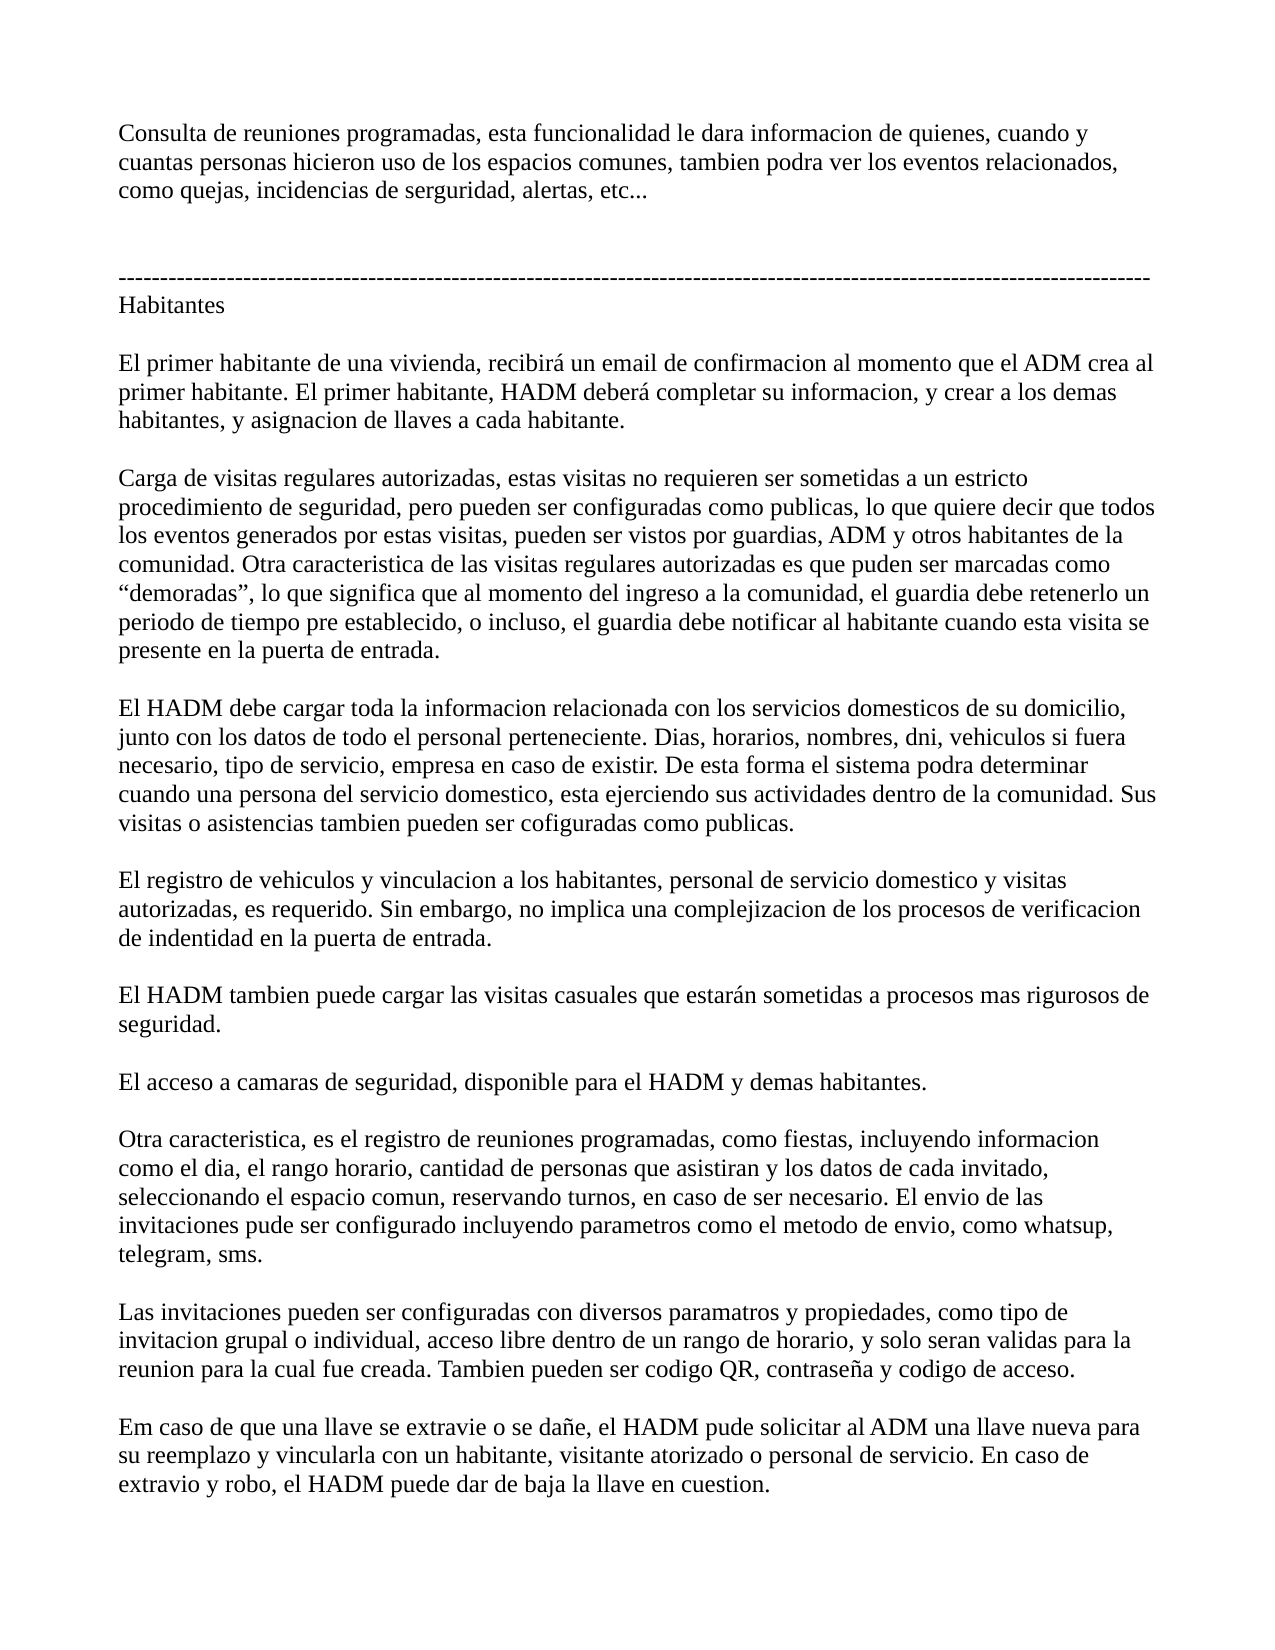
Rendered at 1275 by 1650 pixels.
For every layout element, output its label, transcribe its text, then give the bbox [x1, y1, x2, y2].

text El primer habitante de una vivienda, recibirá un email de confirmacion al momento que el ADM crea al primer habitante. El primer habitante, HADM deberá completar su informacion, y crear a los demas habitantes, y asignacion de llaves a cada habitante. [118, 348, 1157, 434]
text ---------------------------------------------------------------------------------------------------------------------------- [118, 262, 1157, 291]
text Carga de visitas regulares autorizadas, estas visitas no requieren ser sometidas a un estricto procedimiento de seguridad, pero pueden ser configuradas como publicas, lo que quiere decir que todos los eventos generados por estas visitas, pueden ser vistos por guardias, ADM y otros habitantes de la comunidad. Otra caracteristica de las visitas regulares autorizadas es que puden ser marcadas como “demoradas”, lo que significa que al momento del ingreso a la comunidad, el guardia debe retenerlo un periodo de tiempo pre establecido, o incluso, el guardia debe notificar al habitante cuando esta visita se presente en la puerta de entrada. [118, 463, 1157, 664]
text El registro de vehiculos y vinculacion a los habitantes, personal de servicio domestico y visitas autorizadas, es requerido. Sin embargo, no implica una complejizacion de los procesos de verificacion de indentidad en la puerta de entrada. [118, 866, 1157, 952]
text El HADM tambien puede cargar las visitas casuales que estarán sometidas a procesos mas rigurosos de seguridad. [118, 981, 1157, 1038]
text Habitantes [118, 291, 1157, 319]
text Las invitaciones pueden ser configuradas con diversos paramatros y propiedades, como tipo de invitacion grupal o individual, acceso libre dentro de un rango de horario, y solo seran validas para la reunion para la cual fue creada. Tambien pueden ser codigo QR, contraseña y codigo de acceso. [118, 1297, 1157, 1383]
text El acceso a camaras de seguridad, disponible para el HADM y demas habitantes. [118, 1067, 1157, 1096]
text Em caso de que una llave se extravie o se dañe, el HADM pude solicitar al ADM una llave nueva para su reemplazo y vincularla con un habitante, visitante atorizado o personal de servicio. En caso de extravio y robo, el HADM puede dar de baja la llave en cuestion. [118, 1412, 1157, 1498]
text El HADM debe cargar toda la informacion relacionada con los servicios domesticos de su domicilio, junto con los datos de todo el personal perteneciente. Dias, horarios, nombres, dni, vehiculos si fuera necesario, tipo de servicio, empresa en caso de existir. De esta forma el sistema podra determinar cuando una persona del servicio domestico, esta ejerciendo sus actividades dentro de la comunidad. Sus visitas o asistencias tambien pueden ser cofiguradas como publicas. [118, 693, 1157, 837]
text Otra caracteristica, es el registro de reuniones programadas, como fiestas, incluyendo informacion como el dia, el rango horario, cantidad de personas que asistiran y los datos de cada invitado, seleccionando el espacio comun, reservando turnos, en caso de ser necesario. El envio de las invitaciones pude ser configurado incluyendo parametros como el metodo de envio, como whatsup, telegram, sms. [118, 1124, 1157, 1268]
text Consulta de reuniones programadas, esta funcionalidad le dara informacion de quienes, cuando y cuantas personas hicieron uso de los espacios comunes, tambien podra ver los eventos relacionados, como quejas, incidencias de serguridad, alertas, etc... [118, 118, 1157, 204]
